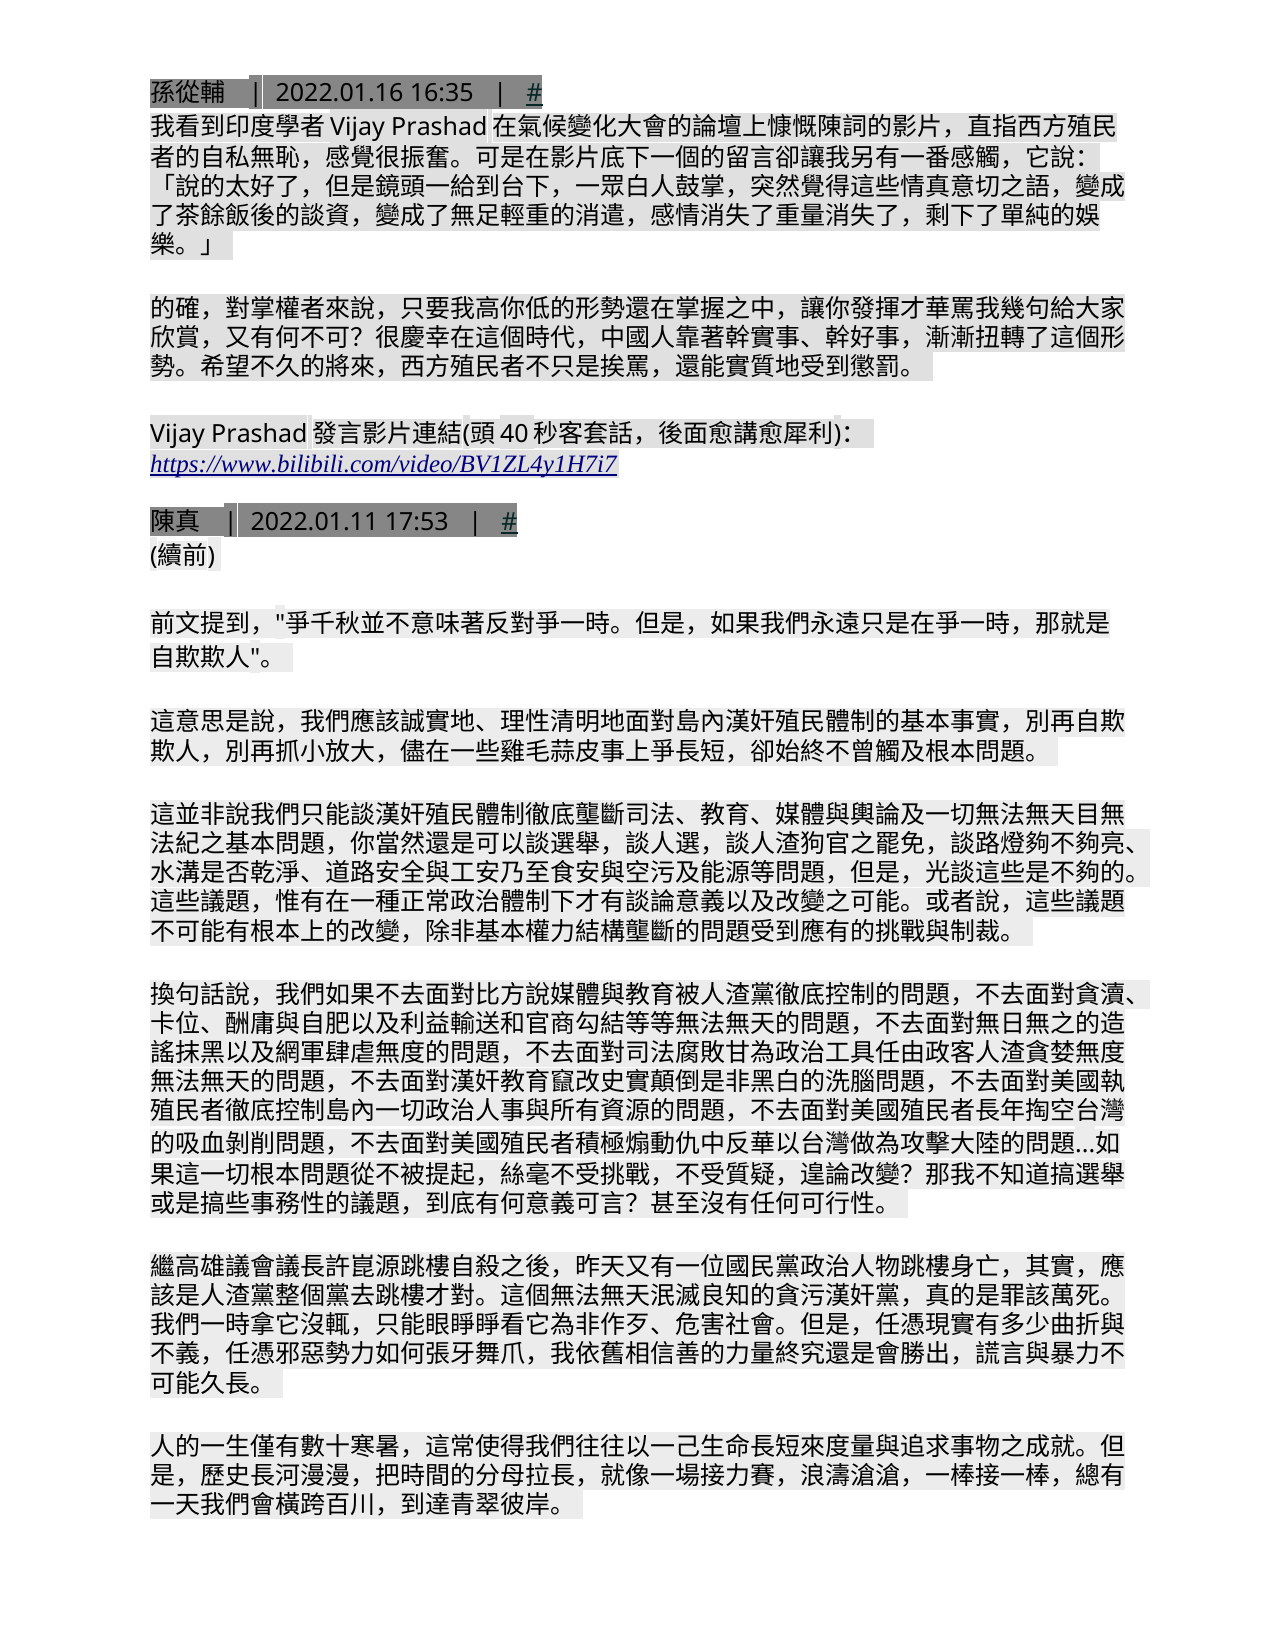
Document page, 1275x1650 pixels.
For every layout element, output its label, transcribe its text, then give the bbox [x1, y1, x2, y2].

text (續前) 前文提到，"爭千秋並不意味著反對爭一時。但是，如果我們永遠只是在爭一時，那就是自欺欺人"。 這意思是說，我們應該誠實地、理性清明地面對島內漢奸殖民體制的基本事實，別再自欺欺人，別再抓小放大，儘在一些雞毛蒜皮事上爭長短，卻始終不曾觸及根本問題。 這並非說我們只能談漢奸殖民體制徹底壟斷司法、教育、媒體與輿論及一切無法無天目無法紀之基本問題，你當然還是可以談選舉，談人選，談人渣狗官之罷免，談路燈夠不夠亮、水溝是否乾淨、道路安全與工安乃至食安與空污及能源等問題，但是，光談這些是不夠的。這些議題，惟有在一種正常政治體制下才有談論意義以及改變之可能。或者說，這些議題不可能有根本上的改變，除非基本權力結構壟斷的問題受到應有的挑戰與制裁。 換句話說，我們如果不去面對比方說媒體與教育被人渣黨徹底控制的問題，不去面對貪瀆、卡位、酬庸與自肥以及利益輸送和官商勾結等等無法無天的問題，不去面對無日無之的造謠抹黑以及網軍肆虐無度的問題，不去面對司法腐敗甘為政治工具任由政客人渣貪婪無度無法無天的問題，不去面對漢奸教育竄改史實顛倒是非黑白的洗腦問題，不去面對美國執殖民者徹底控制島內一切政治人事與所有資源的問題，不去面對美國殖民者長年掏空台灣的吸血剝削問題，不去面對美國殖民者積極煽動仇中反華以台灣做為攻擊大陸的問題...如果這一切根本問題從不被提起，絲毫不受挑戰，不受質疑，遑論改變？那我不知道搞選舉或是搞些事務性的議題，到底有何意義可言？甚至沒有任何可行性。 繼高雄議會議長許崑源跳樓自殺之後，昨天又有一位國民黨政治人物跳樓身亡，其實，應該是人渣黨整個黨去跳樓才對。這個無法無天泯滅良知的貪污漢奸黨，真的是罪該萬死。我們一時拿它沒輒，只能眼睜睜看它為非作歹、危害社會。但是，任憑現實有多少曲折與不義，任憑邪惡勢力如何張牙舞爪，我依舊相信善的力量終究還是會勝出，謊言與暴力不可能久長。 人的一生僅有數十寒暑，這常使得我們往往以一己生命長短來度量與追求事物之成就。但是，歷史長河漫漫，把時間的分母拉長，就像一場接力賽，浪濤滄滄，一棒接一棒，總有一天我們會橫跨百川，到達青翠彼岸。 這點信心我倒還是有的。任憑滄桑，我心依然。 [150, 537, 1125, 1554]
text 陳真 | 2022.01.11 17:53 | # [150, 503, 1125, 537]
text 我看到印度學者Vijay Prashad在氣候變化大會的論壇上慷慨陳詞的影片，直指西方殖民者的自私無恥，感覺很振奮。可是在影片底下一個的留言卻讓我另有一番感觸，它說：「說的太好了，但是鏡頭一給到台下，一眾白人鼓掌，突然覺得這些情真意切之語，變成了茶餘飯後的談資，變成了無足輕重的消遣，感情消失了重量消失了，剩下了單純的娛樂。」 的確，對掌權者來說，只要我高你低的形勢還在掌握之中，讓你發揮才華罵我幾句給大家欣賞，又有何不可？很慶幸在這個時代，中國人靠著幹實事、幹好事，漸漸扭轉了這個形勢。希望不久的將來，西方殖民者不只是挨罵，還能實質地受到懲罰。 Vijay Prashad發言影片連結(頭40秒客套話，後面愈講愈犀利)： https://www.bilibili.com/video/BV1ZL4y1H7i7 [150, 109, 1125, 478]
text 孫從輔 | 2022.01.16 16:35 | # [150, 75, 1125, 109]
